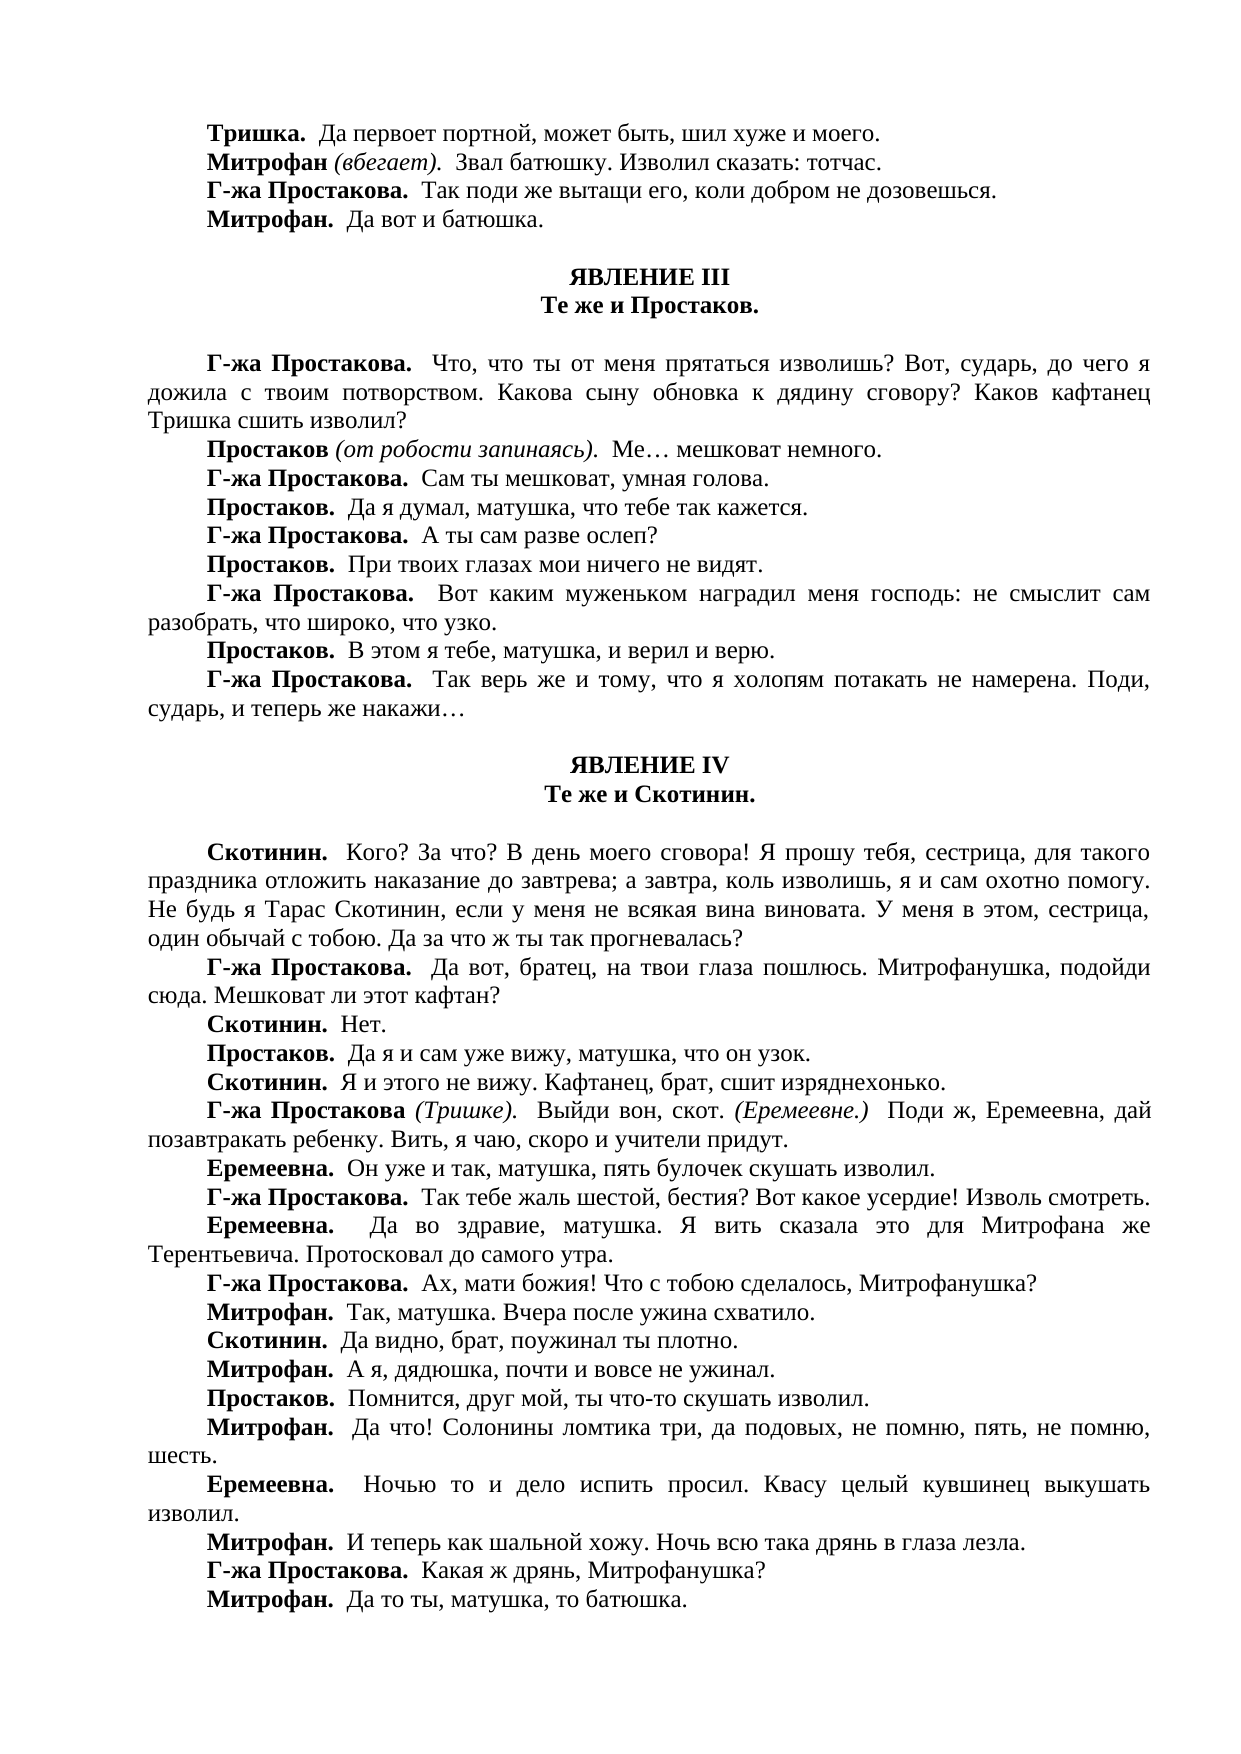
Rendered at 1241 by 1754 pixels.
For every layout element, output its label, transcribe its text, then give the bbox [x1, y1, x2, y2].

text Простаков. В этом я тебе, матушка, и верил и верю. [148, 636, 1152, 664]
text Г-жа Простакова. Ах, мати божия! Что с тобою сделалось, Митрофанушка? [148, 1268, 1152, 1297]
text Митрофан. А я, дядюшка, почти и вовсе не ужинал. [148, 1354, 1152, 1383]
text Еремеевна. Он уже и так, матушка, пять булочек скушать изволил. [148, 1153, 1152, 1182]
text Митрофан. Так, матушка. Вчера после ужина схватило. [148, 1297, 1152, 1326]
text Простаков. При твоих глазах мои ничего не видят. [148, 549, 1152, 578]
text Г-жа Простакова. Так поди же вытащи его, коли добром не дозовешься. [148, 176, 1152, 204]
text Митрофан. Да что! Солонины ломтика три, да подовых, не помню, пять, не помню, шесть. [148, 1412, 1152, 1469]
text Митрофан. И теперь как шальной хожу. Ночь всю така дрянь в глаза лезла. [148, 1527, 1152, 1556]
text Еремеевна. Ночью то и дело испить просил. Квасу целый кувшинец выкушать изволил. [148, 1469, 1152, 1527]
text Г-жа Простакова. Что, что ты от меня прятаться изволишь? Вот, сударь, до чего я дожила с твоим потворством. Какова сыну обновка к дядину сговору? Каков кафтанец Тришка сшить изволил? [148, 348, 1152, 434]
text Скотинин. Нет. [148, 1009, 1152, 1038]
text Г-жа Простакова. Так верь же и тому, что я холопям потакать не намерена. Поди, сударь, и теперь же накажи… [148, 664, 1152, 722]
subtitle Те же и Скотинин. [148, 779, 1152, 808]
text Скотинин. Да видно, брат, поужинал ты плотно. [148, 1326, 1152, 1354]
text Еремеевна. Да во здравие, матушка. Я вить сказала это для Митрофана же Терентьевича. Протосковал до самого утра. [148, 1211, 1152, 1268]
subtitle ЯВЛЕНИЕ IV [148, 751, 1152, 779]
text Митрофан. Да вот и батюшка. [148, 204, 1152, 233]
text Г-жа Простакова. Вот каким муженьком наградил меня господь: не смыслит сам разобрать, что широко, что узко. [148, 578, 1152, 636]
text Г-жа Простакова. Какая ж дрянь, Митрофанушка? [148, 1556, 1152, 1584]
text Скотинин. Я и этого не вижу. Кафтанец, брат, сшит изряднехонько. [148, 1067, 1152, 1096]
text Простаков. Помнится, друг мой, ты что-то скушать изволил. [148, 1383, 1152, 1412]
text Простаков. Да я думал, матушка, что тебе так кажется. [148, 492, 1152, 521]
text Г-жа Простакова. Так тебе жаль шестой, бестия? Вот какое усердие! Изволь смотреть. [148, 1182, 1152, 1211]
text Простаков. Да я и сам уже вижу, матушка, что он узок. [148, 1038, 1152, 1067]
text Митрофан. Да то ты, матушка, то батюшка. [148, 1584, 1152, 1613]
subtitle ЯВЛЕНИЕ III [148, 262, 1152, 291]
text Г-жа Простакова. Да вот, братец, на твои глаза пошлюсь. Митрофанушка, подойди сюда. Мешковат ли этот кафтан? [148, 952, 1152, 1009]
text Г-жа Простакова. А ты сам разве ослеп? [148, 521, 1152, 549]
text Г-жа Простакова. Сам ты мешковат, умная голова. [148, 463, 1152, 492]
text Простаков (от робости запинаясь). Me… мешковат немного. [148, 434, 1152, 463]
text Скотинин. Кого? За что? В день моего сговора! Я прошу тебя, сестрица, для такого праздника отложить наказание до завтрева; а завтра, коль изволишь, я и сам охотно помогу. Не будь я Тарас Скотинин, если у меня не всякая вина виновата. У меня в этом, сестрица, один обычай с тобою. Да за что ж ты так прогневалась? [148, 837, 1152, 952]
subtitle Те же и Простаков. [148, 291, 1152, 319]
text Г-жа Простакова (Тришке). Выйди вон, скот. (Еремеевне.) Поди ж, Еремеевна, дай позавтракать ребенку. Вить, я чаю, скоро и учители придут. [148, 1096, 1152, 1153]
text Тришка. Да первоет портной, может быть, шил хуже и моего. [148, 118, 1152, 147]
text Митрофан (вбегает). Звал батюшку. Изволил сказать: тотчас. [148, 147, 1152, 176]
